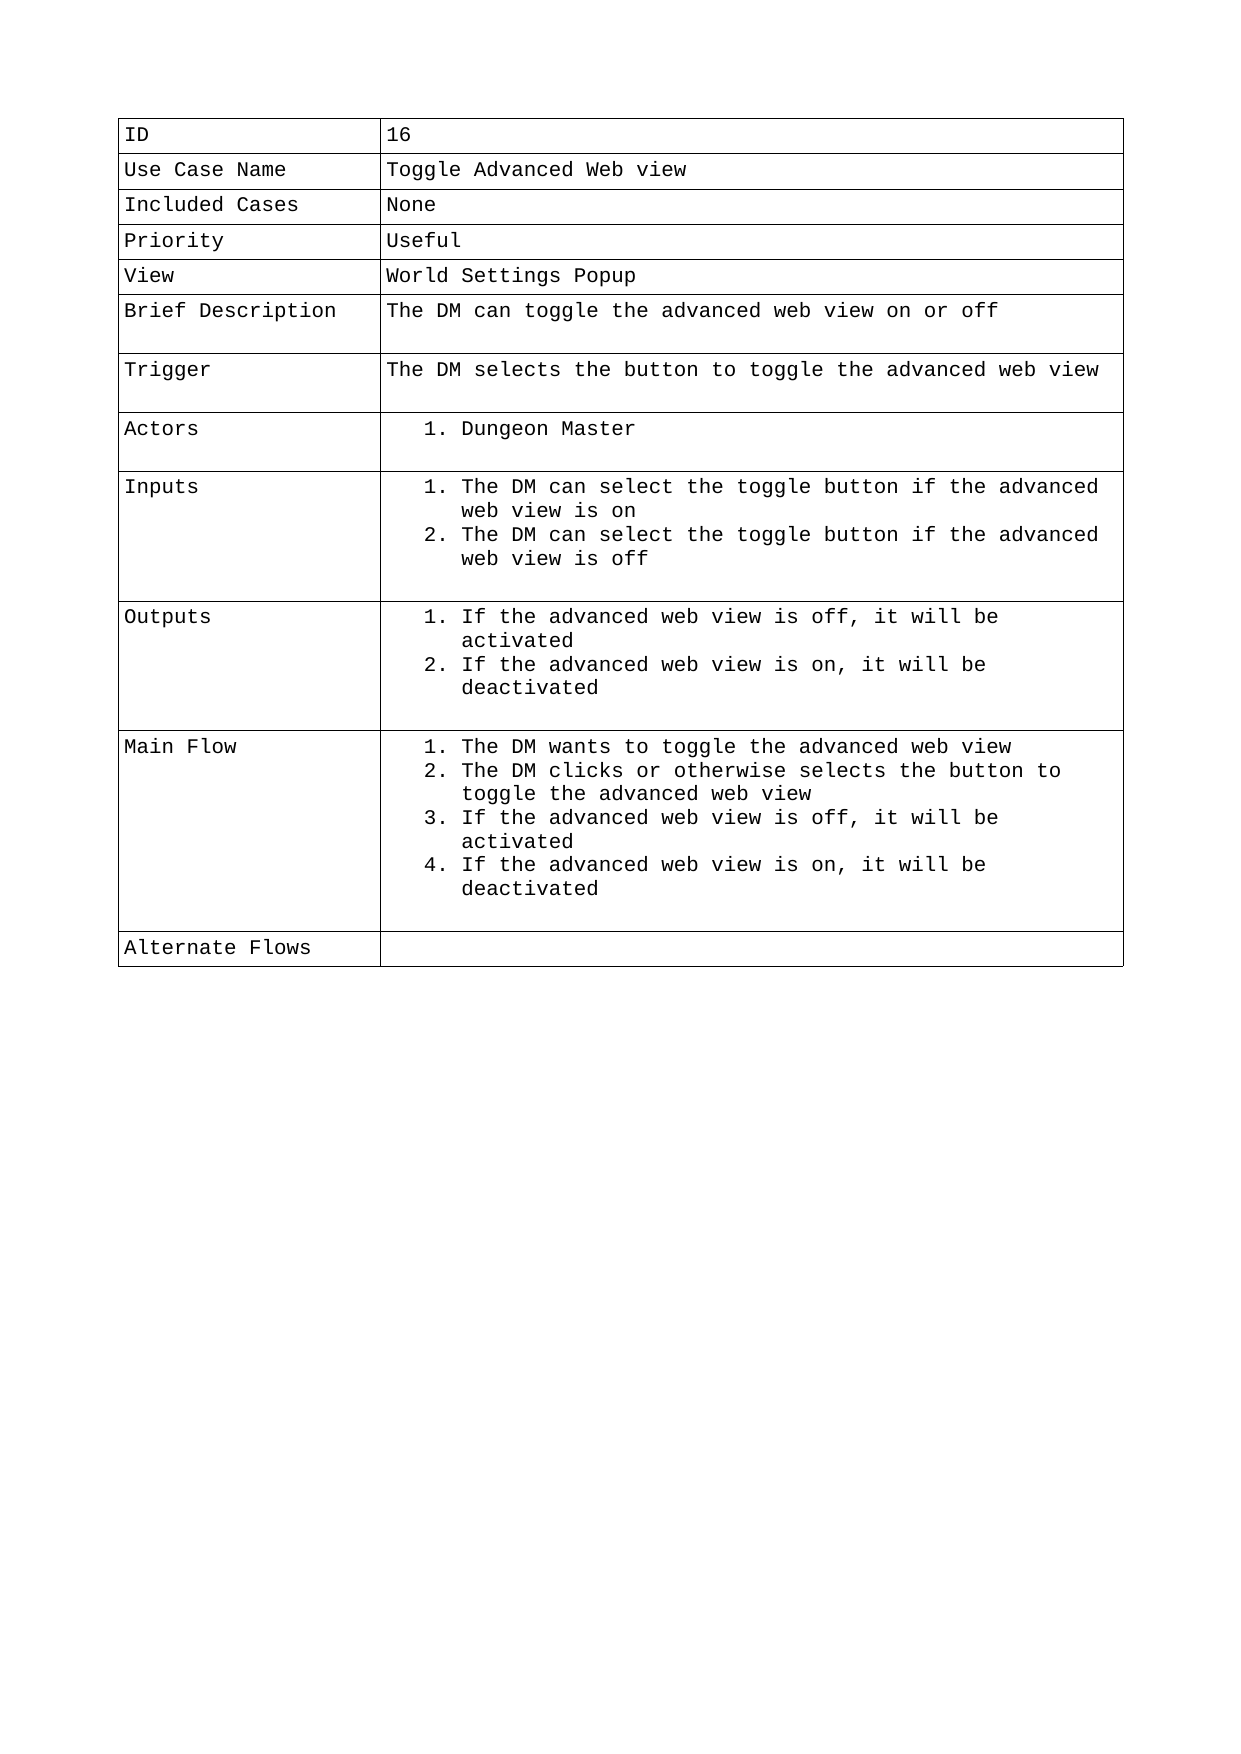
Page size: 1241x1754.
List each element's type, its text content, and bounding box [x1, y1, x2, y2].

table_cell The DM selects the button to toggle the advanced web view [381, 354, 1123, 412]
table_cell The DM can select the toggle button if the advanced web view is on The DM can select the toggle button if the advanced web view is off [381, 472, 1123, 601]
table_cell View [119, 260, 380, 294]
table_cell World Settings Popup [381, 260, 1123, 294]
table_cell Inputs [119, 472, 380, 601]
table_cell Useful [381, 225, 1123, 259]
table_cell Main Flow [119, 731, 380, 931]
table_cell Brief Description [119, 295, 380, 353]
table_cell None [381, 190, 1123, 224]
table_cell Outputs [119, 602, 380, 730]
table_cell Trigger [119, 354, 380, 412]
table_header ID [119, 119, 380, 153]
table_header 16 [381, 119, 1123, 153]
table_cell 1. Dungeon Master [381, 413, 1123, 471]
table_cell Priority [119, 225, 380, 259]
table_cell The DM can toggle the advanced web view on or off [381, 295, 1123, 353]
table_cell Toggle Advanced Web view [381, 154, 1123, 188]
table_cell [381, 932, 1123, 966]
table_cell Alternate Flows [119, 932, 380, 966]
table_cell Included Cases [119, 190, 380, 224]
table_cell The DM wants to toggle the advanced web view The DM clicks or otherwise selects the button to toggle the advanced web view If the advanced web view is off, it will be activated If the advanced web view is on, it will be deactivated [381, 731, 1123, 931]
table_cell Use Case Name [119, 154, 380, 188]
table_cell If the advanced web view is off, it will be activated If the advanced web view is on, it will be deactivated [381, 602, 1123, 730]
table_cell Actors [119, 413, 380, 471]
